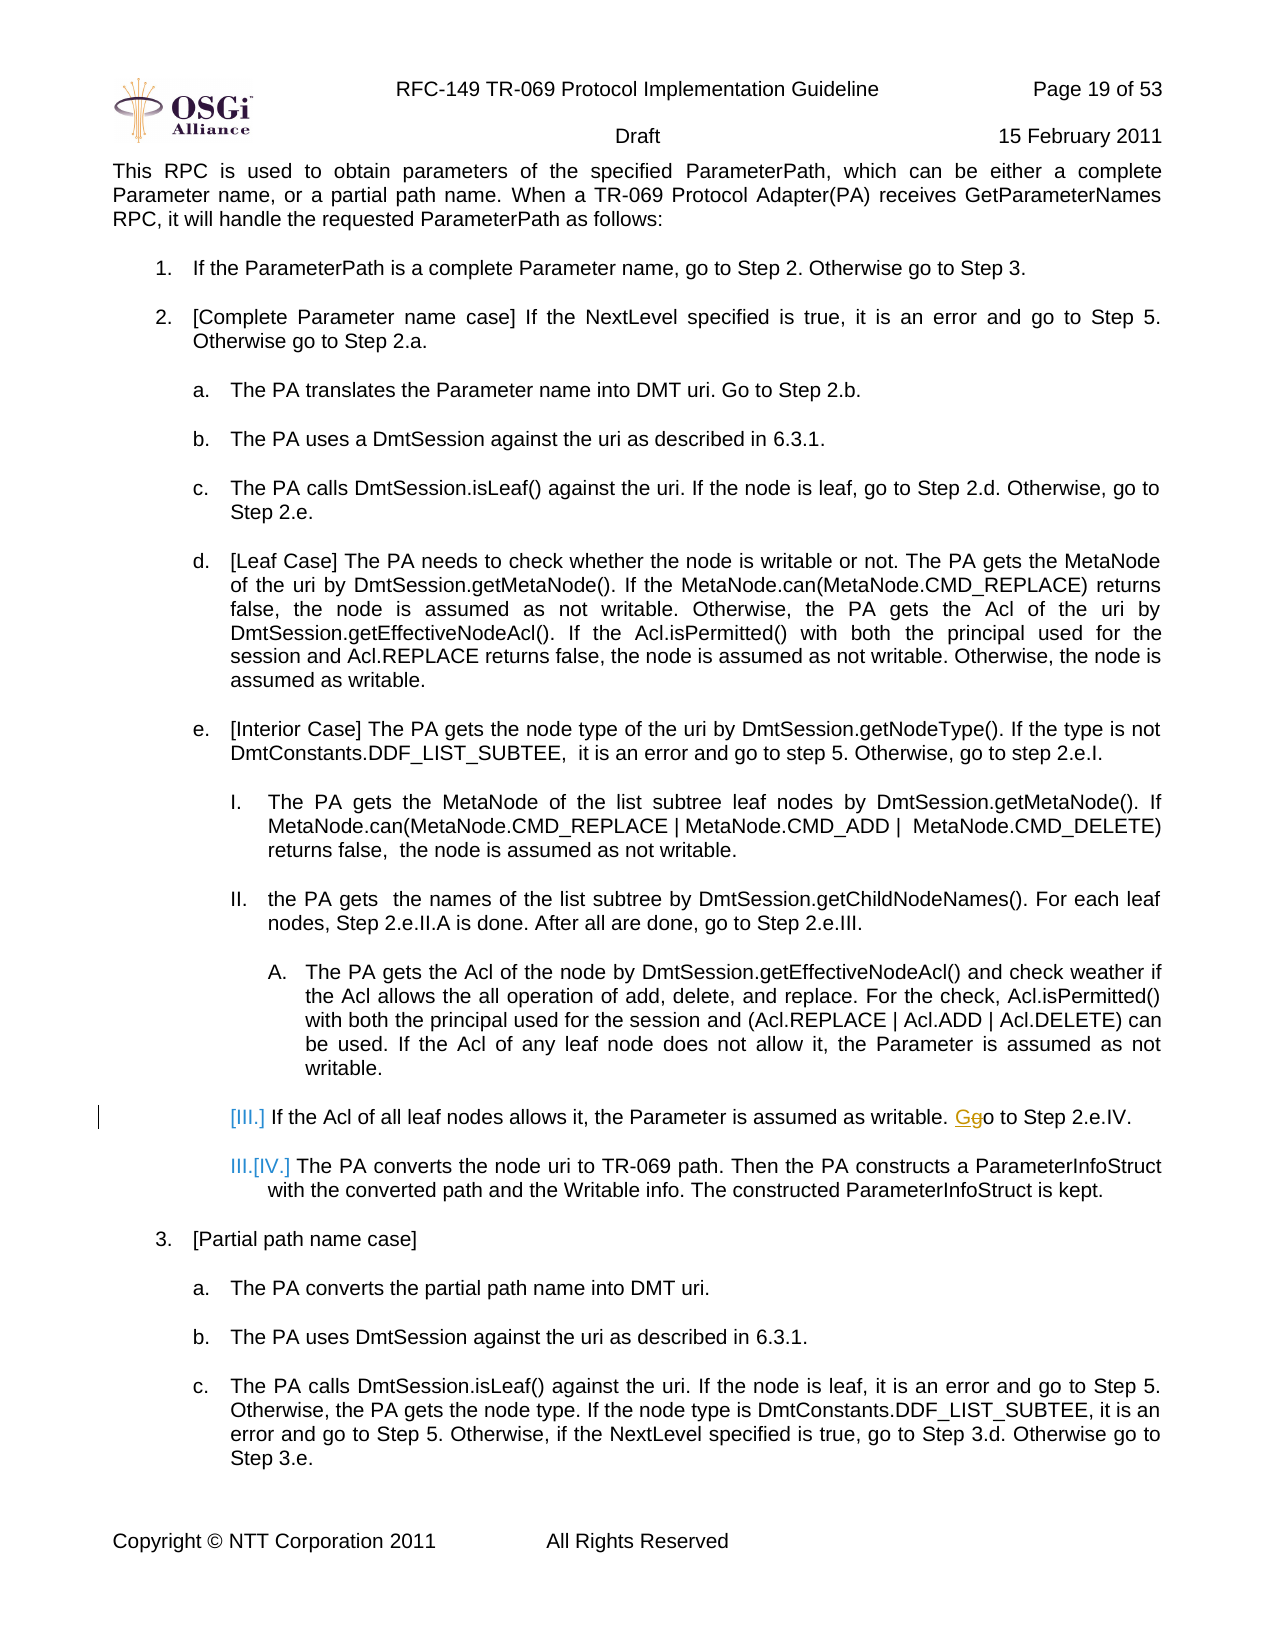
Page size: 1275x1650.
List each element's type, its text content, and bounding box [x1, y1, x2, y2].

list [Leaf Case] The PA needs to check whether the node is writable or not. The PA gets the MetaNode of the uri by DmtSession.getMetaNode(). If the MetaNode.can(MetaNode.CMD_REPLACE) returns false, the node is assumed as not writable. Otherwise, the PA gets the Acl of the uri by DmtSession.getEffectiveNodeAcl(). If the Acl.isPermitted() with both the principal used for the session and Acl.REPLACE returns false, the node is assumed as not writable. Otherwise, the node is assumed as writable. [193, 548, 1162, 692]
list The PA calls DmtSession.isLeaf() against the uri. If the node is leaf, go to Step 2.d. Otherwise, go to Step 2.e. [193, 476, 1162, 523]
list [Interior Case] The PA gets the node type of the uri by DmtSession.getNodeType(). If the type is not DmtConstants.DDF_LIST_SUBTEE, it is an error and go to step 5. Otherwise, go to step 2.e.I. [193, 717, 1162, 765]
list The PA uses DmtSession against the uri as described in 6.3.1. [193, 1324, 1162, 1348]
list The PA gets the MetaNode of the list subtree leaf nodes by DmtSession.getMetaNode(). If MetaNode.can(MetaNode.CMD_REPLACE | MetaNode.CMD_ADD | MetaNode.CMD_DELETE) returns false, the node is assumed as not writable. [230, 790, 1162, 862]
picture [114, 78, 254, 143]
list The PA gets the Acl of the node by DmtSession.getEffectiveNodeAcl() and check weather if the Acl allows the all operation of add, delete, and replace. For the check, Acl.isPermitted() with both the principal used for the session and (Acl.REPLACE | Acl.ADD | Acl.DELETE) can be used. If the Acl of any leaf node does not allow it, the Parameter is assumed as not writable. [268, 960, 1162, 1080]
text This RPC is used to obtain parameters of the specified ParameterPath, which can be either a complete Parameter name, or a partial path name. When a TR-069 Protocol Adapter(PA) receives GetParameterNames RPC, it will handle the requested ParameterPath as follows: [112, 159, 1162, 231]
list If the ParameterPath is a complete Parameter name, go to Step 2. Otherwise go to Step 3. [155, 256, 1162, 280]
list [Complete Parameter name case] If the NextLevel specified is true, it is an error and go to Step 5. Otherwise go to Step 2.a. [155, 305, 1162, 353]
list If the Acl of all leaf nodes allows it, the Parameter is assumed as writable. Go to Step 2.e.IV.. [230, 1105, 1162, 1129]
list The PA translates the Parameter name into DMT uri. Go to Step 2.b. [193, 378, 1162, 402]
list The PA converts the node uri to TR-069 path. Then the PA constructs a ParameterInfoStruct with the converted path and the Writable info. The constructed ParameterInfoStruct is kept. [230, 1154, 1162, 1202]
list [Partial path name case] [155, 1227, 1162, 1251]
list The PA uses a DmtSession against the uri as described in 6.3.1. [193, 427, 1162, 451]
list The PA calls DmtSession.isLeaf() against the uri. If the node is leaf, it is an error and go to Step 5. Otherwise, the PA gets the node type. If the node type is DmtConstants.DDF_LIST_SUBTEE, it is an error and go to Step 5. Otherwise, if the NextLevel specified is true, go to Step 3.d. Otherwise go to Step 3.e. [193, 1373, 1162, 1469]
list the PA gets the names of the list subtree by DmtSession.getChildNodeNames(). For each leaf nodes, Step 2.e.II.A is done. After all are done, go to Step 2.e.III. [230, 887, 1162, 935]
list The PA converts the partial path name into DMT uri. [193, 1276, 1162, 1299]
